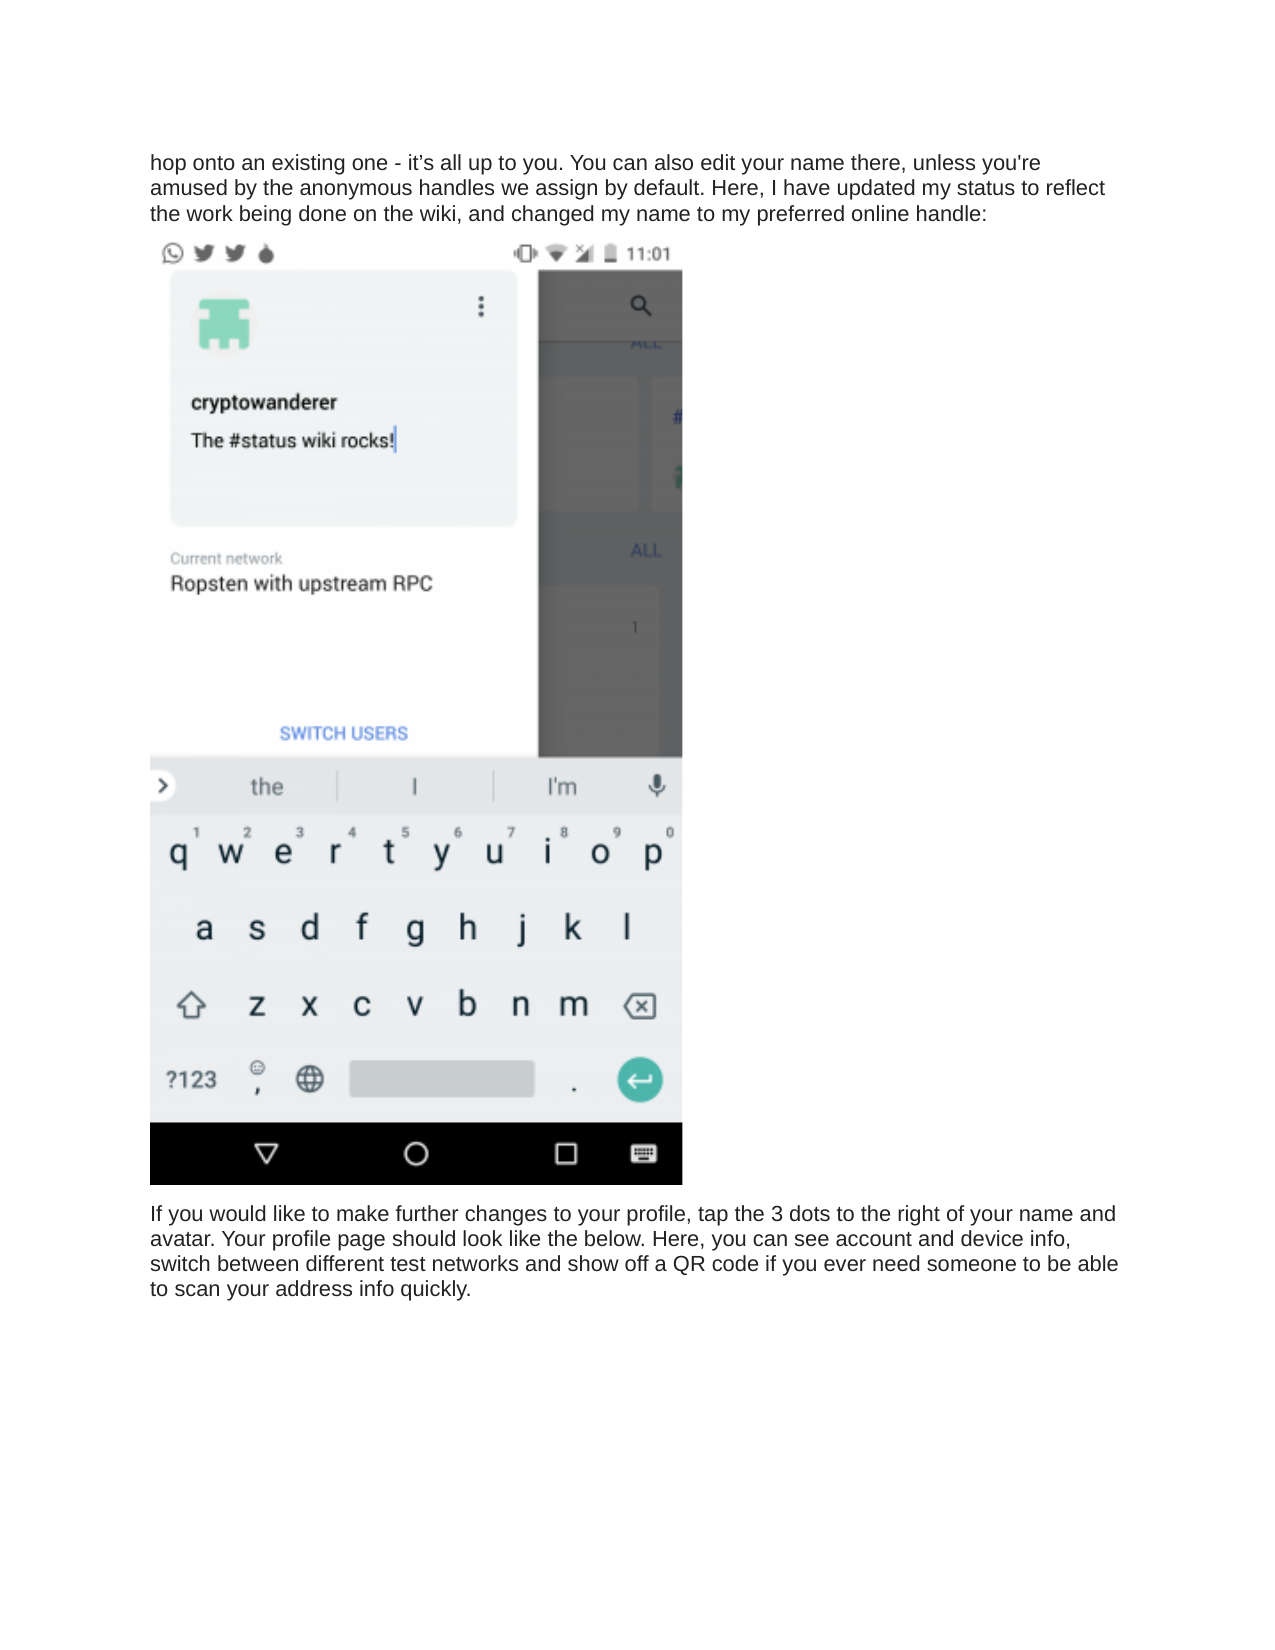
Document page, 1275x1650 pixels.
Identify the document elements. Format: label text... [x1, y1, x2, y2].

text If you would like to make further changes to your profile, tap the 3 dots to the right of your name and avatar. Your profile page should look like the below. Here, you can see account and device info, switch between different test networks and show off a QR code if you ever need someone to be able to scan your address info quickly. [150, 1201, 1125, 1301]
text hop onto an existing one - it’s all up to you. You can also edit your name there, unless you're amused by the anonymous handles we assign by default. Here, I have updated my status to reflect the work being done on the wiki, and changed my name to my preferred online handle: [150, 150, 1125, 226]
picture [150, 238, 683, 1185]
